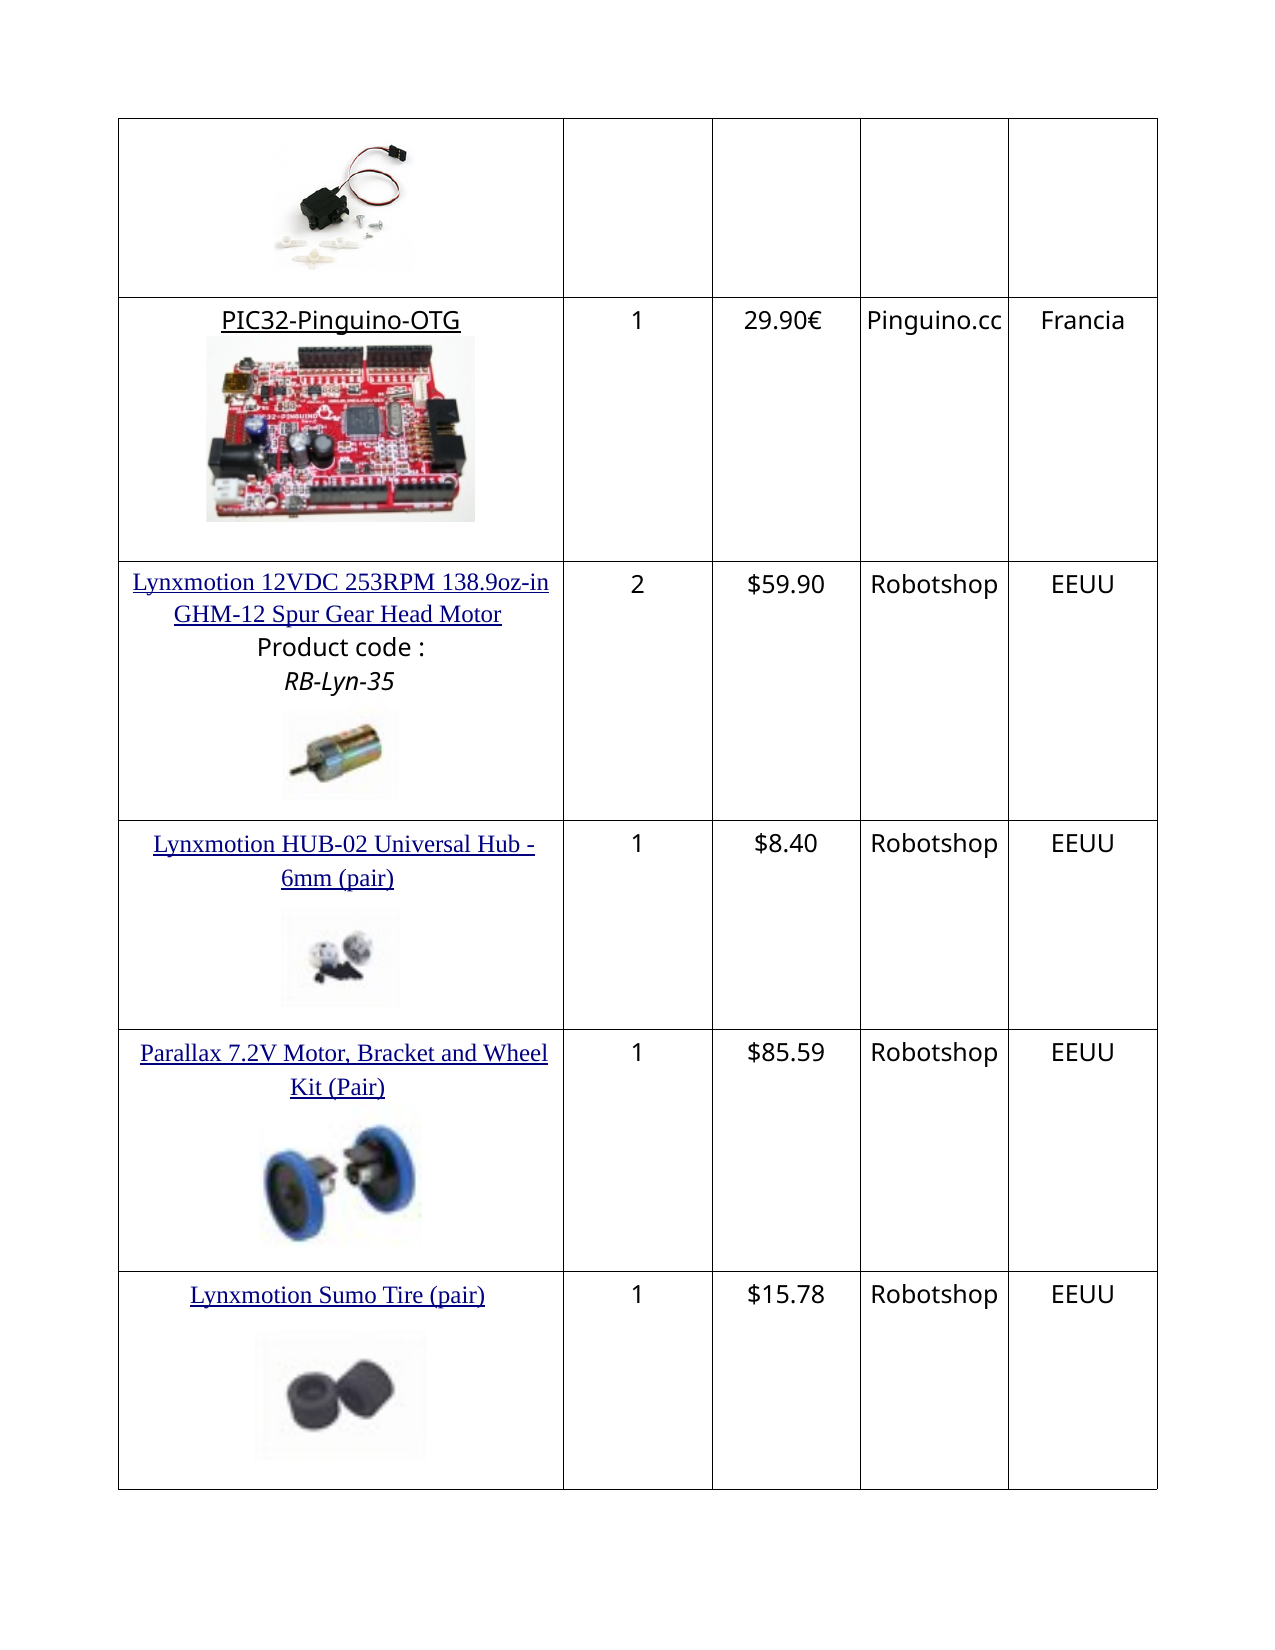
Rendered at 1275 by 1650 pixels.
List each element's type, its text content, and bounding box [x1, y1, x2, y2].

table_cell PIC32-Pinguino-OTG [119, 298, 563, 561]
table_cell [564, 119, 712, 297]
table_cell $85.59 [713, 1030, 860, 1271]
table_cell Francia [1009, 298, 1157, 561]
table_cell Lynxmotion 12VDC 253RPM 138.9oz-in GHM-12 Spur Gear Head Motor Product code : RB-Lyn-35 [119, 562, 563, 820]
picture [206, 336, 475, 522]
table_cell Robotshop [861, 1030, 1008, 1271]
table_cell [119, 119, 563, 297]
table_cell Pinguino.cc [861, 298, 1008, 561]
table_cell [713, 119, 860, 297]
table_cell Robotshop [861, 1272, 1008, 1489]
picture [259, 1103, 422, 1266]
picture [257, 123, 425, 291]
picture [282, 698, 399, 815]
table_cell 1 [564, 1272, 712, 1489]
table_cell Lynxmotion HUB-02 Universal Hub - 6mm (pair) [119, 821, 563, 1029]
table_cell Robotshop [861, 821, 1008, 1029]
table_cell 1 [564, 298, 712, 561]
table_cell EEUU [1009, 1030, 1157, 1271]
table_cell Lynxmotion Sumo Tire (pair) [119, 1272, 563, 1489]
table_cell $59.90 [713, 562, 860, 820]
table_cell 29.90€ [713, 298, 860, 561]
table_cell EEUU [1009, 562, 1157, 820]
table_cell EEUU [1009, 1272, 1157, 1489]
table_cell $8.40 [713, 821, 860, 1029]
table_cell $15.78 [713, 1272, 860, 1489]
table_cell Parallax 7.2V Motor, Bracket and Wheel Kit (Pair) [119, 1030, 563, 1271]
picture [254, 1310, 427, 1483]
table_cell 1 [564, 1030, 712, 1271]
table_cell 1 [564, 821, 712, 1029]
table_cell [861, 119, 1008, 297]
table_cell 2 [564, 562, 712, 820]
table_cell EEUU [1009, 821, 1157, 1029]
table_cell Robotshop [861, 562, 1008, 820]
table_cell [1009, 119, 1157, 297]
picture [281, 893, 400, 1024]
